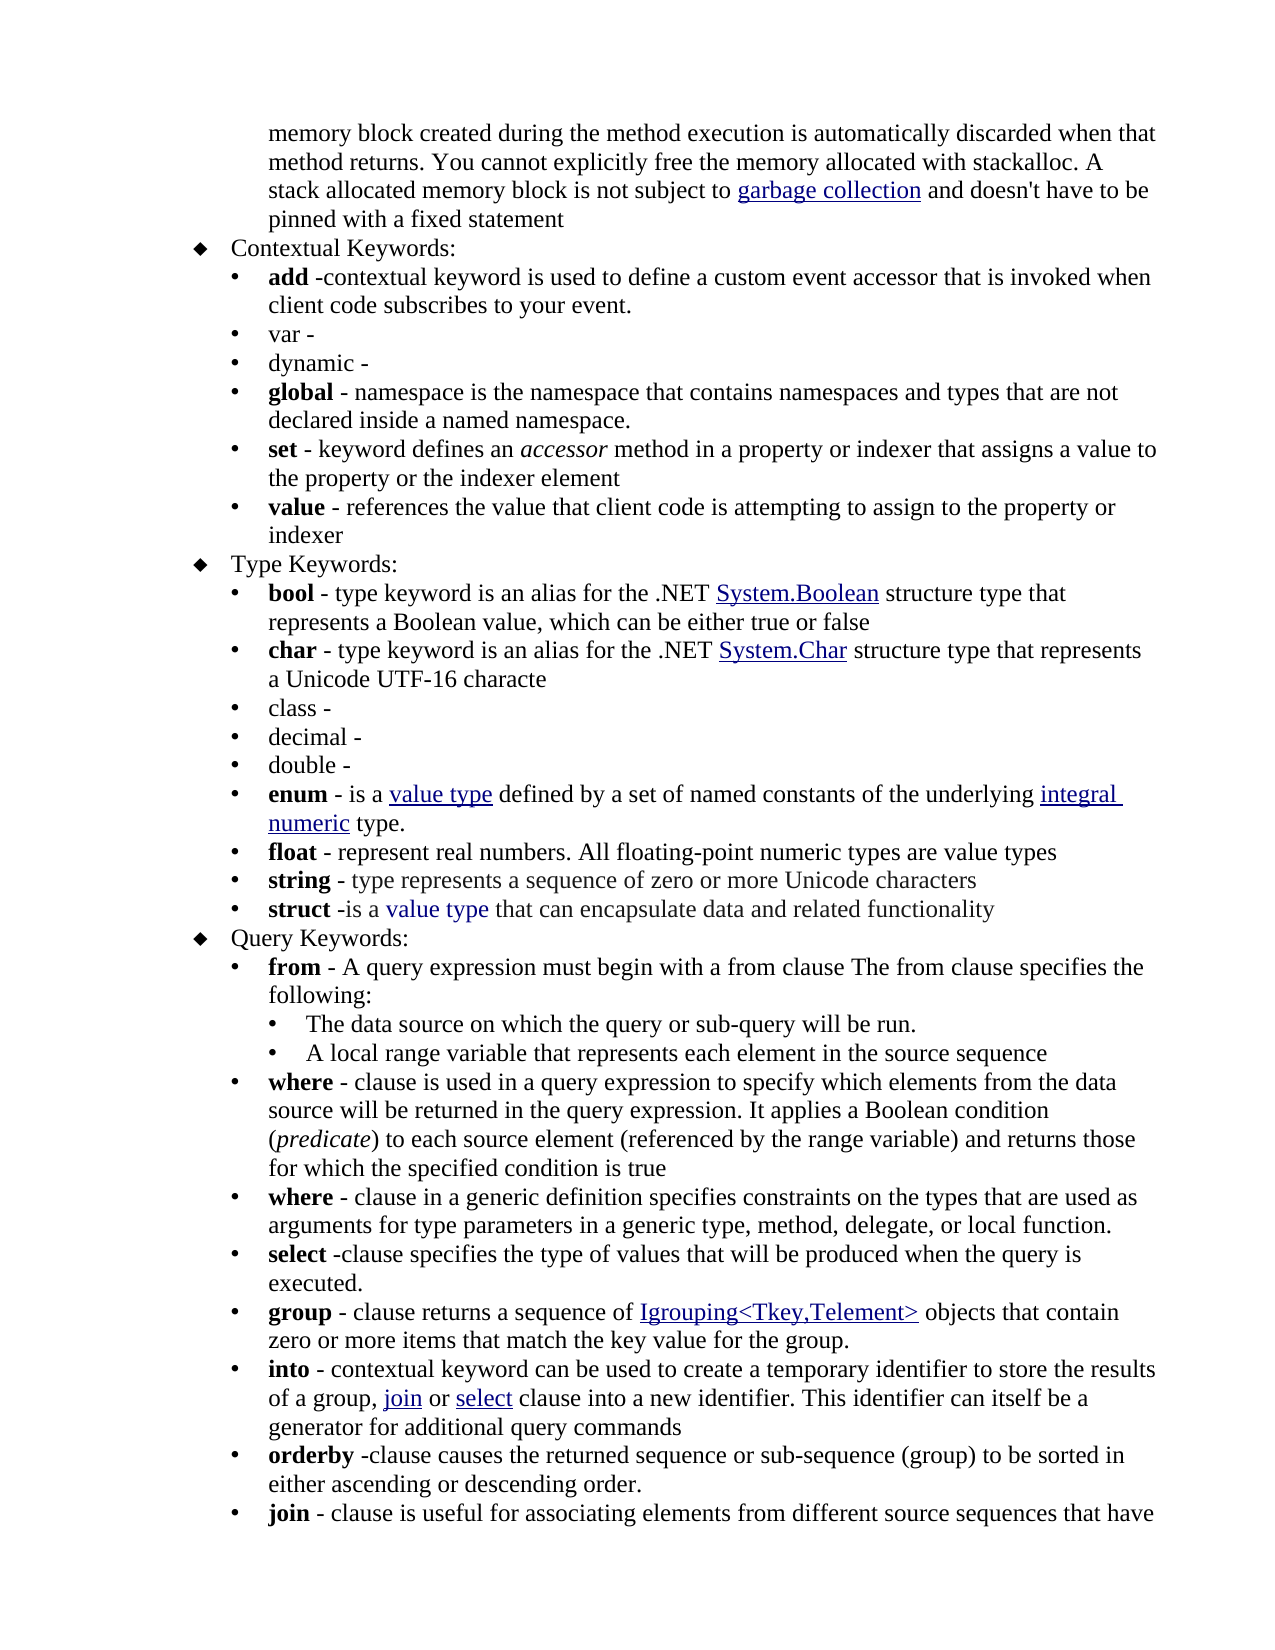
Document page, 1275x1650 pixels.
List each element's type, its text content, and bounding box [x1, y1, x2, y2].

list memory block created during the method execution is automatically discarded when that method returns. You cannot explicitly free the memory allocated with stackalloc. A stack allocated memory block is not subject to garbage collection and doesn't have to be pinned with a fixed statement [231, 118, 1157, 233]
list Type Keywords: [193, 549, 1157, 578]
list join - clause is useful for associating elements from different source sequences that have [231, 1498, 1157, 1527]
list into - contextual keyword can be used to create a temporary identifier to store the results of a group, join or select clause into a new identifier. This identifier can itself be a generator for additional query commands [231, 1354, 1157, 1441]
list double - [231, 751, 1157, 779]
list global - namespace is the namespace that contains namespaces and types that are not declared inside a named namespace. [231, 377, 1157, 434]
list where - clause is used in a query expression to specify which elements from the data source will be returned in the query expression. It applies a Boolean condition (predicate) to each source element (referenced by the range variable) and returns those for which the specified condition is true [231, 1067, 1157, 1182]
list struct -is a value type that can encapsulate data and related functionality [231, 894, 1157, 923]
list char - type keyword is an alias for the .NET System.Char structure type that represents a Unicode UTF-16 characte [231, 636, 1157, 693]
list string - type represents a sequence of zero or more Unicode characters [231, 866, 1157, 894]
list group - clause returns a sequence of Igrouping<Tkey,Telement> objects that contain zero or more items that match the key value for the group. [231, 1297, 1157, 1354]
list float - represent real numbers. All floating-point numeric types are value types [231, 837, 1157, 866]
list Query Keywords: [193, 923, 1157, 952]
list set - keyword defines an accessor method in a property or indexer that assigns a value to the property or the indexer element [231, 434, 1157, 492]
list class - [231, 693, 1157, 722]
list value - references the value that client code is attempting to assign to the property or indexer [231, 492, 1157, 549]
list from - A query expression must begin with a from clause The from clause specifies the following: [231, 952, 1157, 1009]
list orderby -clause causes the returned sequence or sub-sequence (group) to be sorted in either ascending or descending order. [231, 1441, 1157, 1498]
list A local range variable that represents each element in the source sequence [268, 1038, 1157, 1067]
list decimal - [231, 722, 1157, 751]
list Contextual Keywords: [193, 233, 1157, 262]
list bool - type keyword is an alias for the .NET System.Boolean structure type that represents a Boolean value, which can be either true or false [231, 578, 1157, 636]
list where - clause in a generic definition specifies constraints on the types that are used as arguments for type parameters in a generic type, method, delegate, or local function. [231, 1182, 1157, 1239]
list add -contextual keyword is used to define a custom event accessor that is invoked when client code subscribes to your event. [231, 262, 1157, 319]
list var - [231, 319, 1157, 348]
list enum - is a value type defined by a set of named constants of the underlying integral numeric type. [231, 779, 1157, 837]
list select -clause specifies the type of values that will be produced when the query is executed. [231, 1239, 1157, 1297]
list dynamic - [231, 348, 1157, 377]
list The data source on which the query or sub-query will be run. [268, 1009, 1157, 1038]
